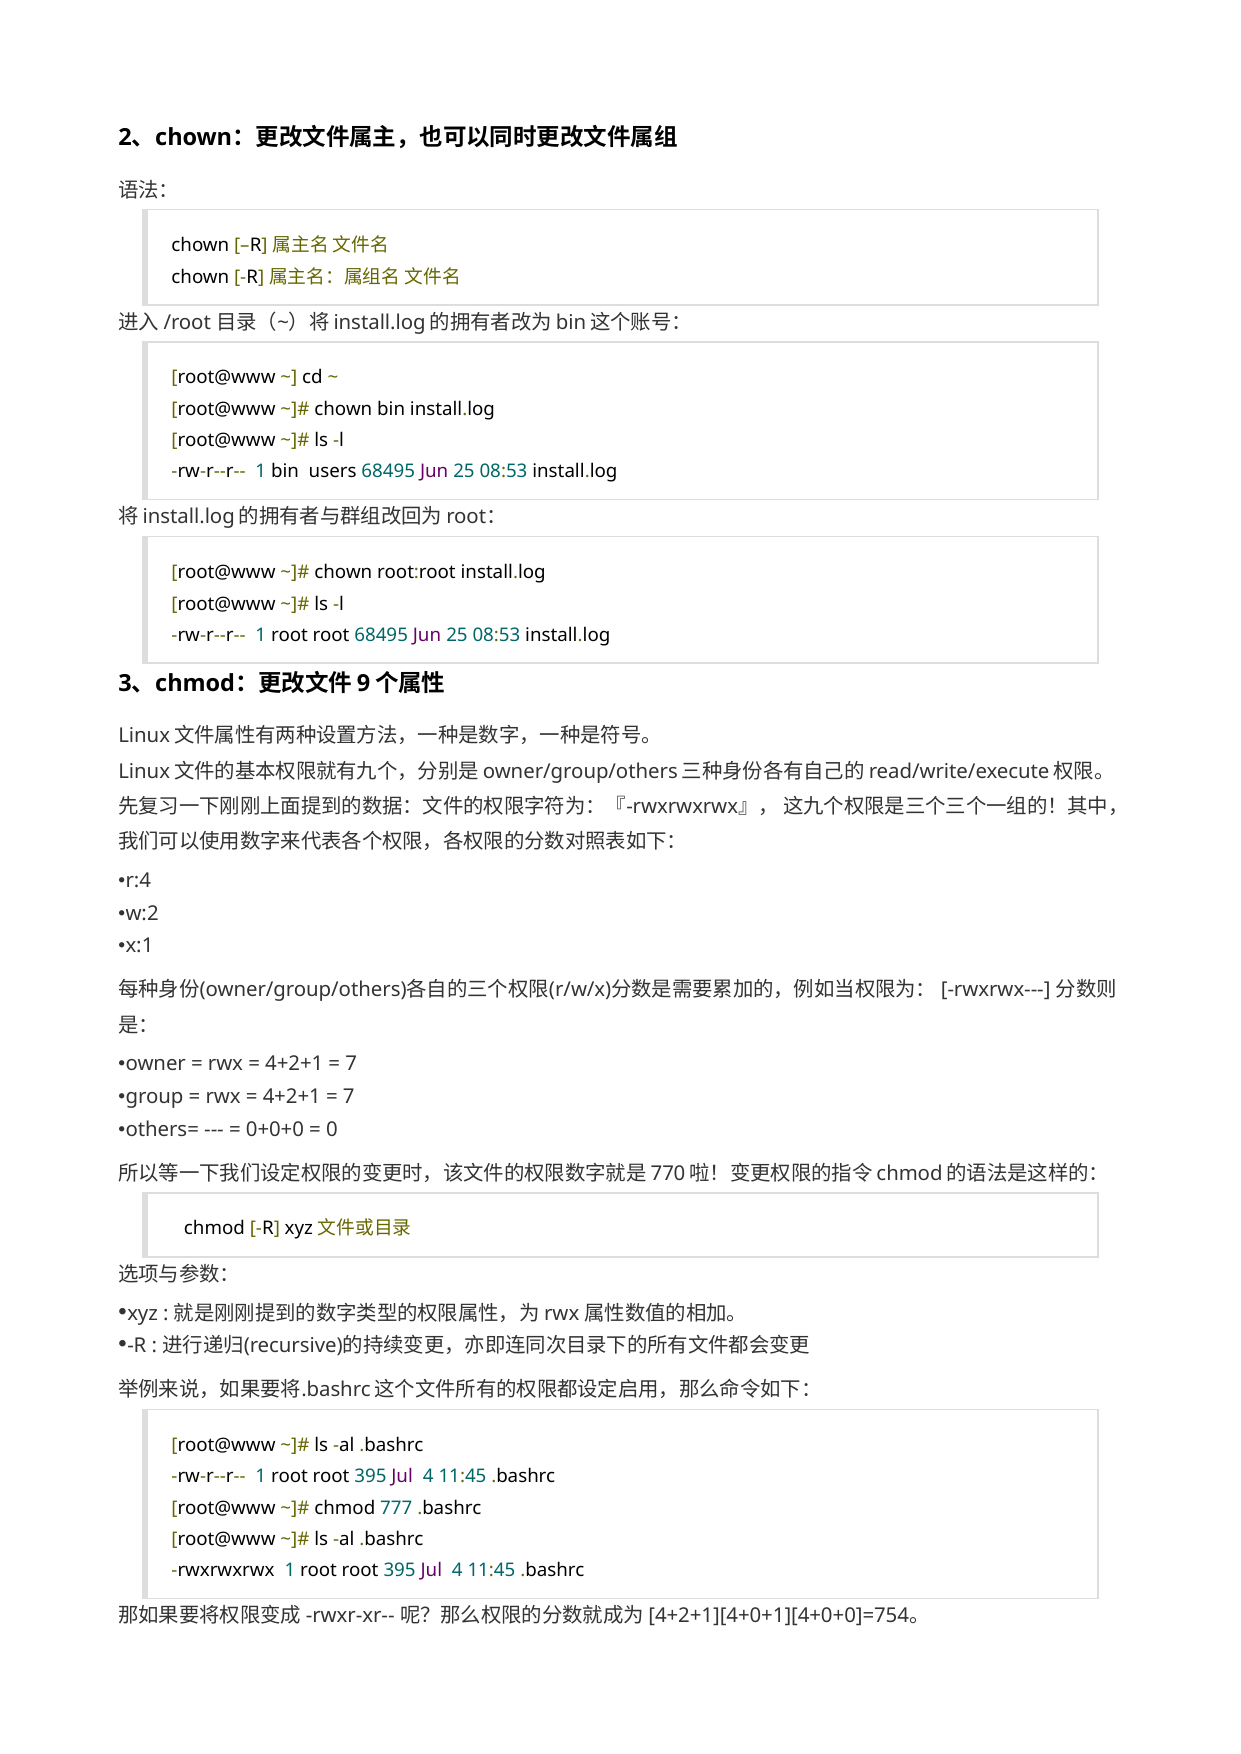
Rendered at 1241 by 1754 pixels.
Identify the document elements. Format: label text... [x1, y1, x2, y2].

text 每种身份(owner/group/others)各自的三个权限(r/w/x)分数是需要累加的，例如当权限为： [-rwxrwx---] 分数则是： [118, 973, 1122, 1038]
text Linux文件属性有两种设置方法，一种是数字，一种是符号。 [118, 719, 1122, 749]
text -rwxrwxrwx 1 root root 395 Jul 4 11:45 .bashrc [148, 1533, 1097, 1598]
text 2、chown：更改文件属主，也可以同时更改文件属组 [118, 118, 1122, 152]
text chmod [-R] xyz 文件或目录 [148, 1194, 1097, 1256]
text 所以等一下我们设定权限的变更时，该文件的权限数字就是770啦！变更权限的指令chmod的语法是这样的： [118, 1157, 1122, 1186]
text 将install.log的拥有者与群组改回为root： [118, 500, 1122, 530]
list -R : 进行递归(recursive)的持续变更，亦即连同次目录下的所有文件都会变更 [118, 1326, 1122, 1359]
text [root@www ~]# chown bin install.log [148, 372, 1097, 403]
text -rw-r--r-- 1 root root 68495 Jun 25 08:53 install.log [148, 598, 1097, 662]
text [root@www ~]# ls -al .bashrc [148, 1502, 1097, 1533]
list others= --- = 0+0+0 = 0 [118, 1109, 1122, 1142]
text 举例来说，如果要将.bashrc这个文件所有的权限都设定启用，那么命令如下： [118, 1373, 1122, 1403]
text Linux文件的基本权限就有九个，分别是owner/group/others三种身份各有自己的read/write/execute权限。 [118, 754, 1122, 784]
text [root@www ~]# chmod 777 .bashrc [148, 1471, 1097, 1502]
text 那如果要将权限变成 -rwxr-xr-- 呢？那么权限的分数就成为 [4+2+1][4+0+1][4+0+0]=754。 [118, 1599, 1122, 1629]
text 进入 /root 目录（~）将install.log的拥有者改为bin这个账号： [118, 306, 1122, 335]
list x:1 [118, 926, 1122, 959]
list group = rwx = 4+2+1 = 7 [118, 1077, 1122, 1109]
text -rw-r--r-- 1 root root 395 Jul 4 11:45 .bashrc [148, 1440, 1097, 1471]
text 3、chmod：更改文件9个属性 [118, 664, 1122, 698]
text 先复习一下刚刚上面提到的数据：文件的权限字符为：『-rwxrwxrwx』， 这九个权限是三个三个一组的！其中，我们可以使用数字来代表各个权限，各权限的分数对照表如下： [118, 790, 1122, 854]
text -rw-r--r-- 1 bin users 68495 Jun 25 08:53 install.log [148, 435, 1097, 499]
text chown [–R] 属主名 文件名 [148, 210, 1097, 240]
text [root@www ~] cd ~ [148, 343, 1097, 372]
text 选项与参数： [118, 1258, 1122, 1287]
list owner = rwx = 4+2+1 = 7 [118, 1044, 1122, 1077]
text [root@www ~]# chown root:root install.log [148, 537, 1097, 567]
text [root@www ~]# ls -l [148, 567, 1097, 598]
list w:2 [118, 893, 1122, 926]
list xyz : 就是刚刚提到的数字类型的权限属性，为 rwx 属性数值的相加。 [118, 1293, 1122, 1326]
text [root@www ~]# ls -l [148, 403, 1097, 435]
list r:4 [118, 860, 1122, 893]
text chown [-R] 属主名：属组名 文件名 [148, 240, 1097, 304]
text 语法： [118, 173, 1122, 203]
text [root@www ~]# ls -al .bashrc [148, 1410, 1097, 1440]
